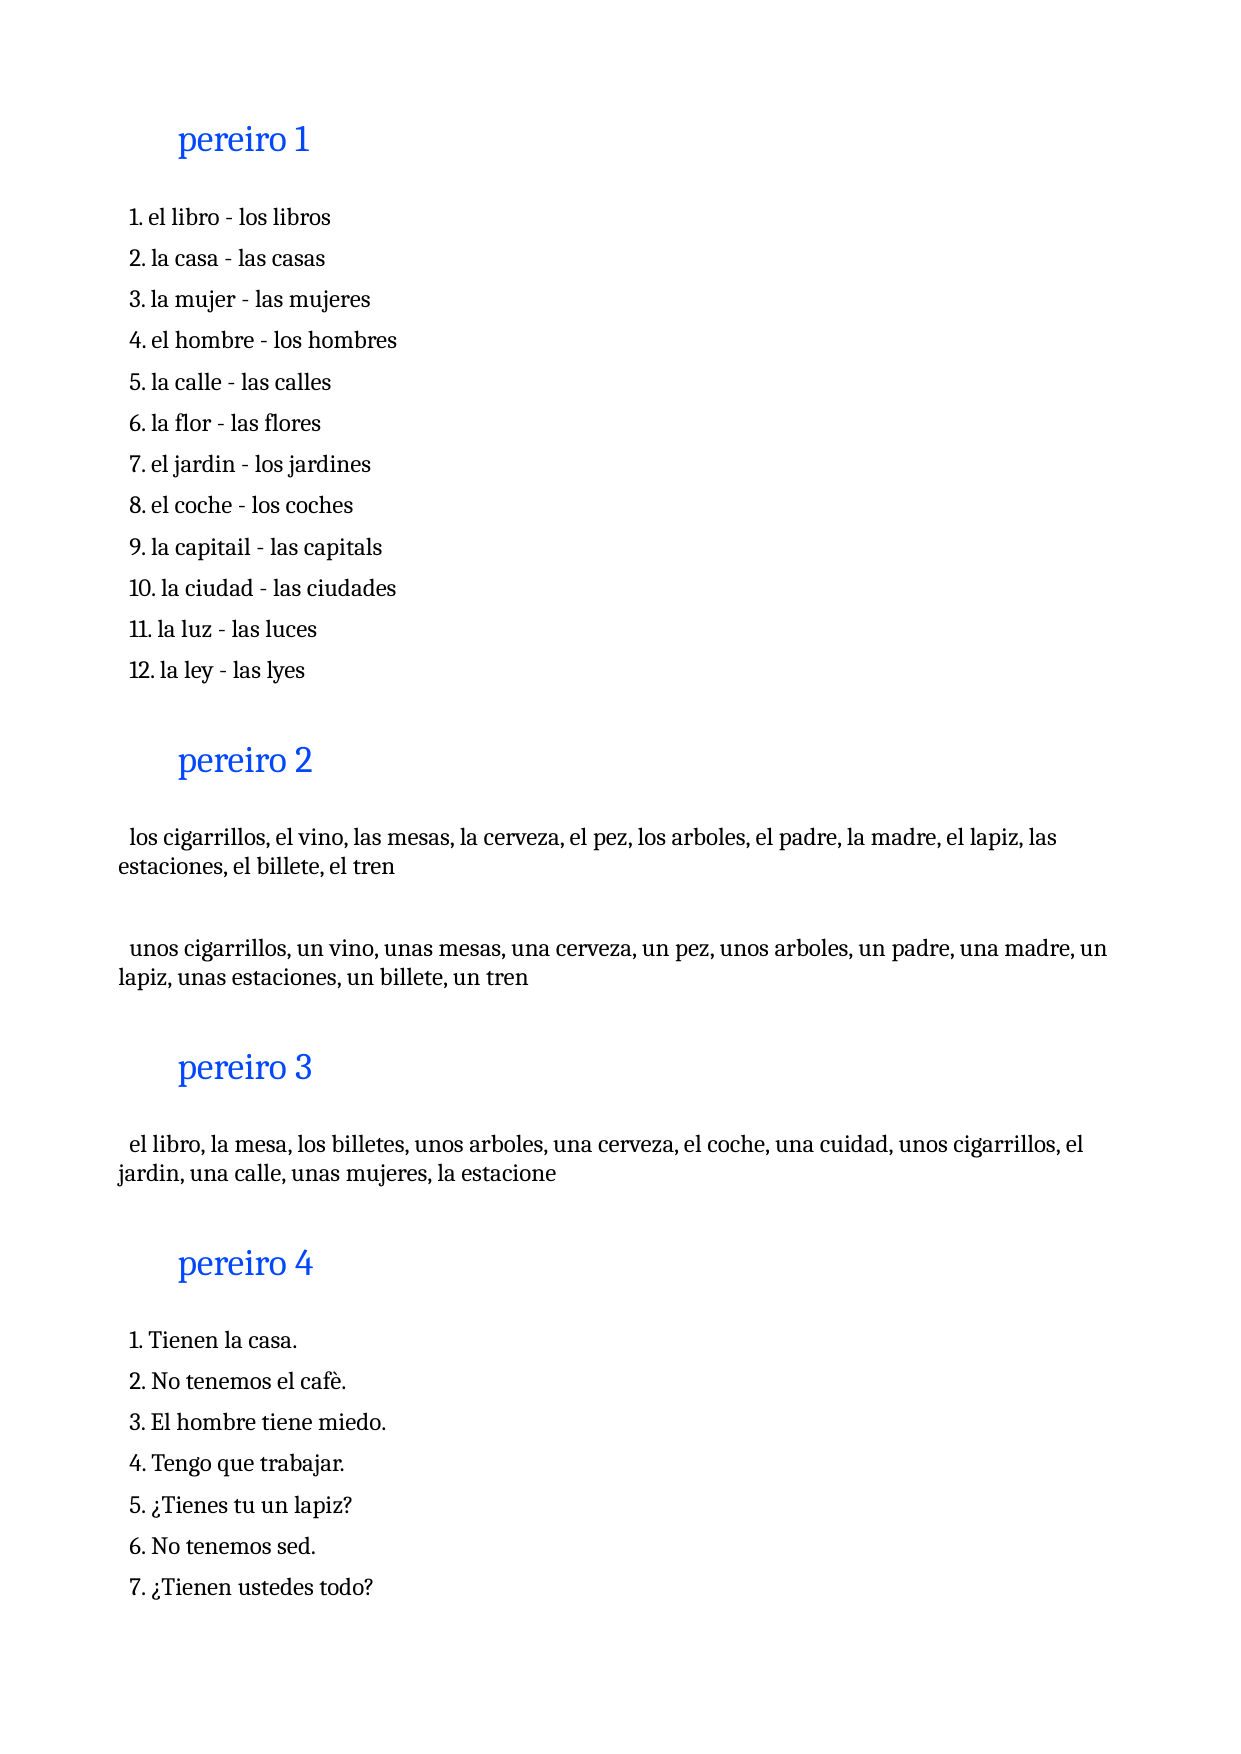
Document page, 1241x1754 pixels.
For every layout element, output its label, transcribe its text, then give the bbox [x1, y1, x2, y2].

text 1. el libro - los libros [118, 202, 1122, 231]
text 7. ¿Tienen ustedes todo? [118, 1573, 1122, 1602]
text 2. la casa - las casas [118, 244, 1122, 272]
text 6. la flor - las flores [118, 409, 1122, 437]
text el libro, la mesa, los billetes, unos arboles, una cerveza, el coche, una cuidad, unos cigarrillos, el jardin, una calle, unas mujeres, la estacione [118, 1130, 1122, 1187]
text 7. el jardin - los jardines [118, 450, 1122, 479]
text 3. El hombre tiene miedo. [118, 1408, 1122, 1437]
text 3. la mujer - las mujeres [118, 285, 1122, 314]
text 8. el coche - los coches [118, 491, 1122, 520]
text 10. la ciudad - las ciudades [118, 574, 1122, 602]
text pereiro 3 [177, 1046, 1122, 1089]
text 1. Tienen la casa. [118, 1326, 1122, 1354]
text 2. No tenemos el cafè. [118, 1367, 1122, 1396]
text 11. la luz - las luces [118, 615, 1122, 644]
text unos cigarrillos, un vino, unas mesas, una cerveza, un pez, unos arboles, un padre, una madre, un lapiz, unas estaciones, un billete, un tren [118, 934, 1122, 992]
text 6. No tenemos sed. [118, 1532, 1122, 1561]
text 5. la calle - las calles [118, 367, 1122, 396]
text 5. ¿Tienes tu un lapiz? [118, 1491, 1122, 1519]
text 9. la capitail - las capitals [118, 532, 1122, 561]
text 4. el hombre - los hombres [118, 326, 1122, 355]
text pereiro 1 [177, 118, 1122, 161]
text pereiro 2 [177, 739, 1122, 782]
text los cigarrillos, el vino, las mesas, la cerveza, el pez, los arboles, el padre, la madre, el lapiz, las estaciones, el billete, el tren [118, 823, 1122, 881]
text pereiro 4 [177, 1241, 1122, 1284]
text 4. Tengo que trabajar. [118, 1449, 1122, 1478]
text 12. la ley - las lyes [118, 656, 1122, 685]
